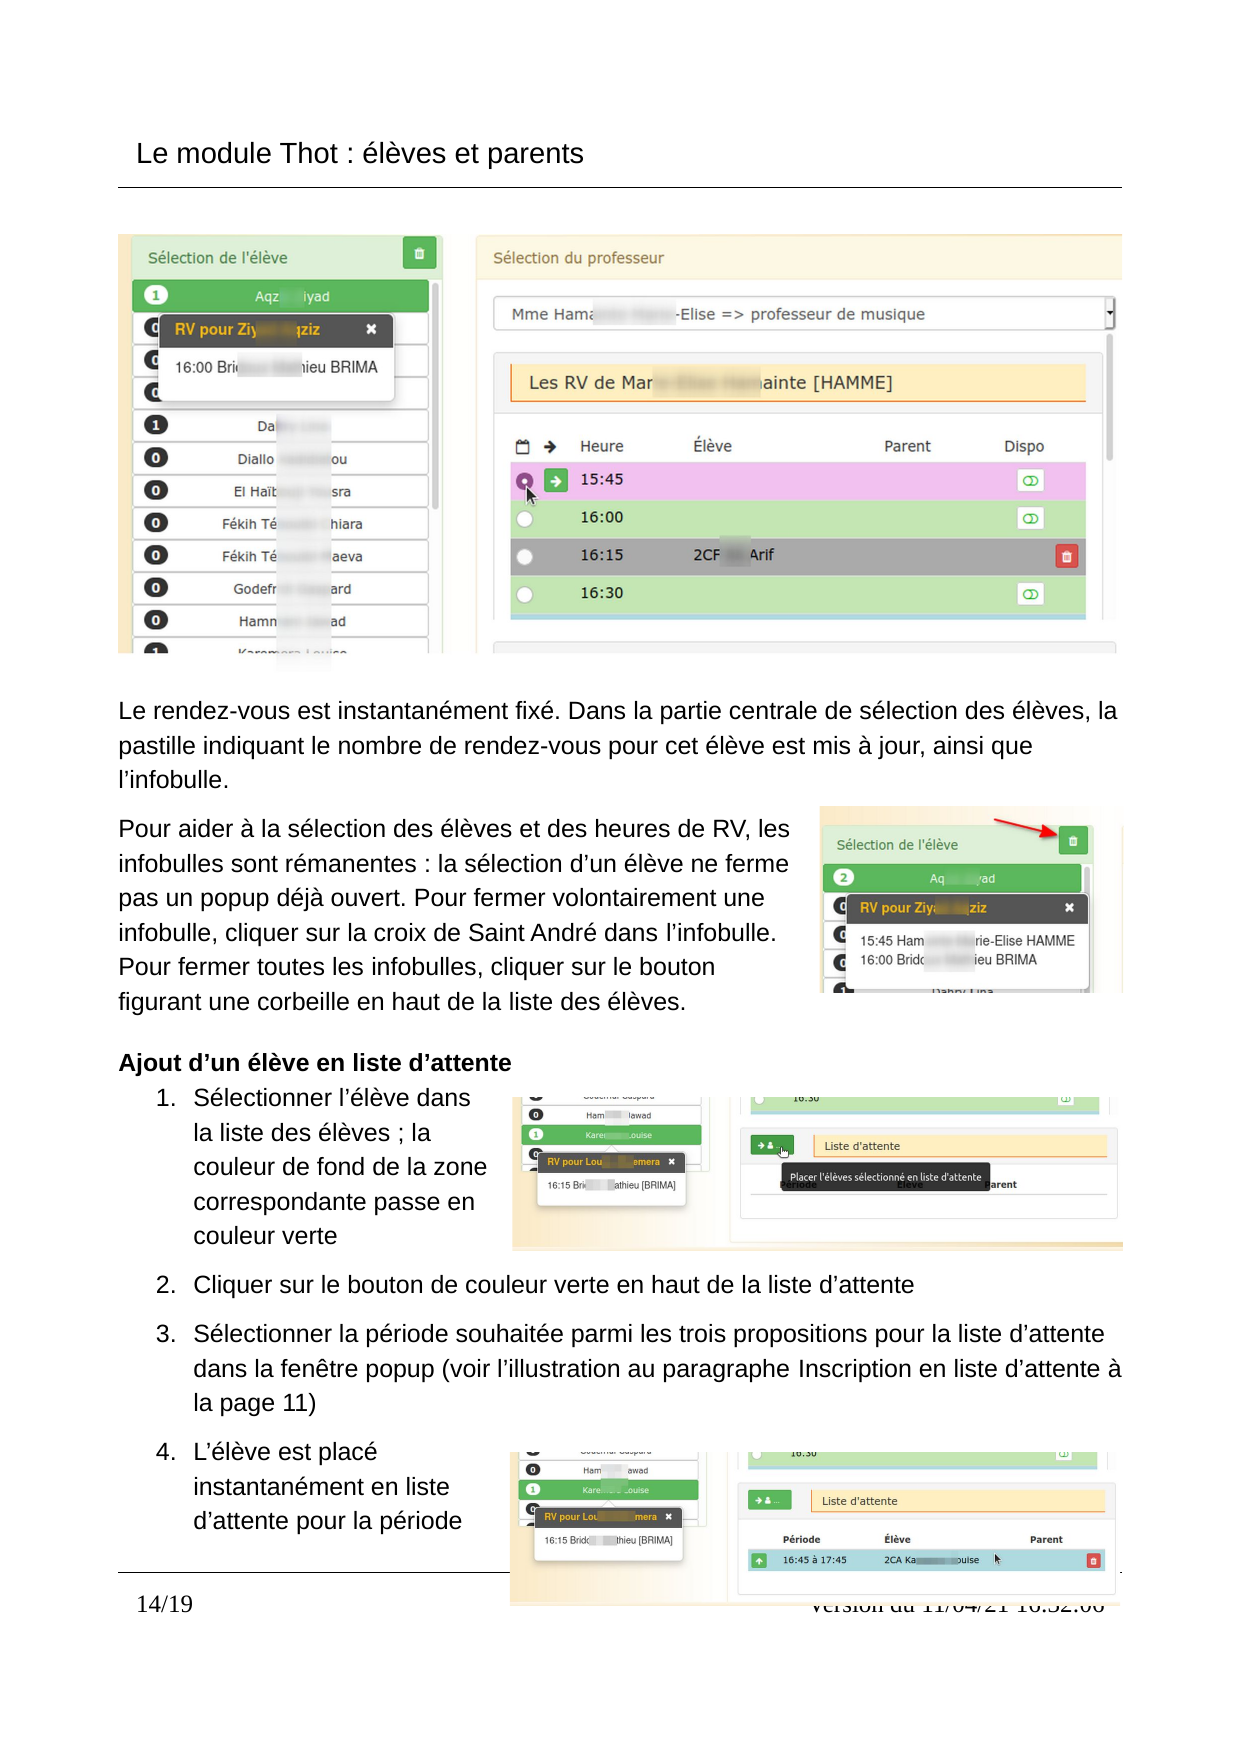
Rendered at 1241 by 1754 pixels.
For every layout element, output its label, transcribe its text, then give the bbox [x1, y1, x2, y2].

subtitle Ajout d’un élève en liste d’attente [118, 1048, 1122, 1077]
picture [819, 806, 1124, 993]
list Sélectionner l’élève dans la liste des élèves ; la couleur de fond de la zone correspondante passe en couleur verte [156, 1083, 1122, 1250]
text Pour aider à la sélection des élèves et des heures de RV, les infobulles sont rémanentes : la sélection d’un élève ne ferme pas un popup déjà ouvert. Pour fermer volontairement une infobulle, cliquer sur la croix de Saint André dans l’infobulle. Pour fermer toutes les infobulles, cliquer sur le bouton figurant une corbeille en haut de la liste des élèves. [118, 814, 1122, 1016]
picture [512, 1097, 1123, 1251]
text Le rendez-vous est instantanément fixé. Dans la partie centrale de sélection des élèves, la pastille indiquant le nombre de rendez-vous pour cet élève est mis à jour, ainsi que l’infobulle. [118, 673, 1122, 794]
picture [509, 1452, 1121, 1606]
list Sélectionner la période souhaitée parmi les trois propositions pour la liste d’attente dans la fenêtre popup (voir l’illustration au paragraphe Inscription en liste d’attente à la page 11) [156, 1319, 1122, 1417]
text [118, 217, 1122, 234]
list Cliquer sur le bouton de couleur verte en haut de la liste d’attente [156, 1270, 1122, 1299]
list L’élève est placé instantanément en liste d’attente pour la période [156, 1437, 1122, 1535]
picture [118, 234, 1123, 673]
